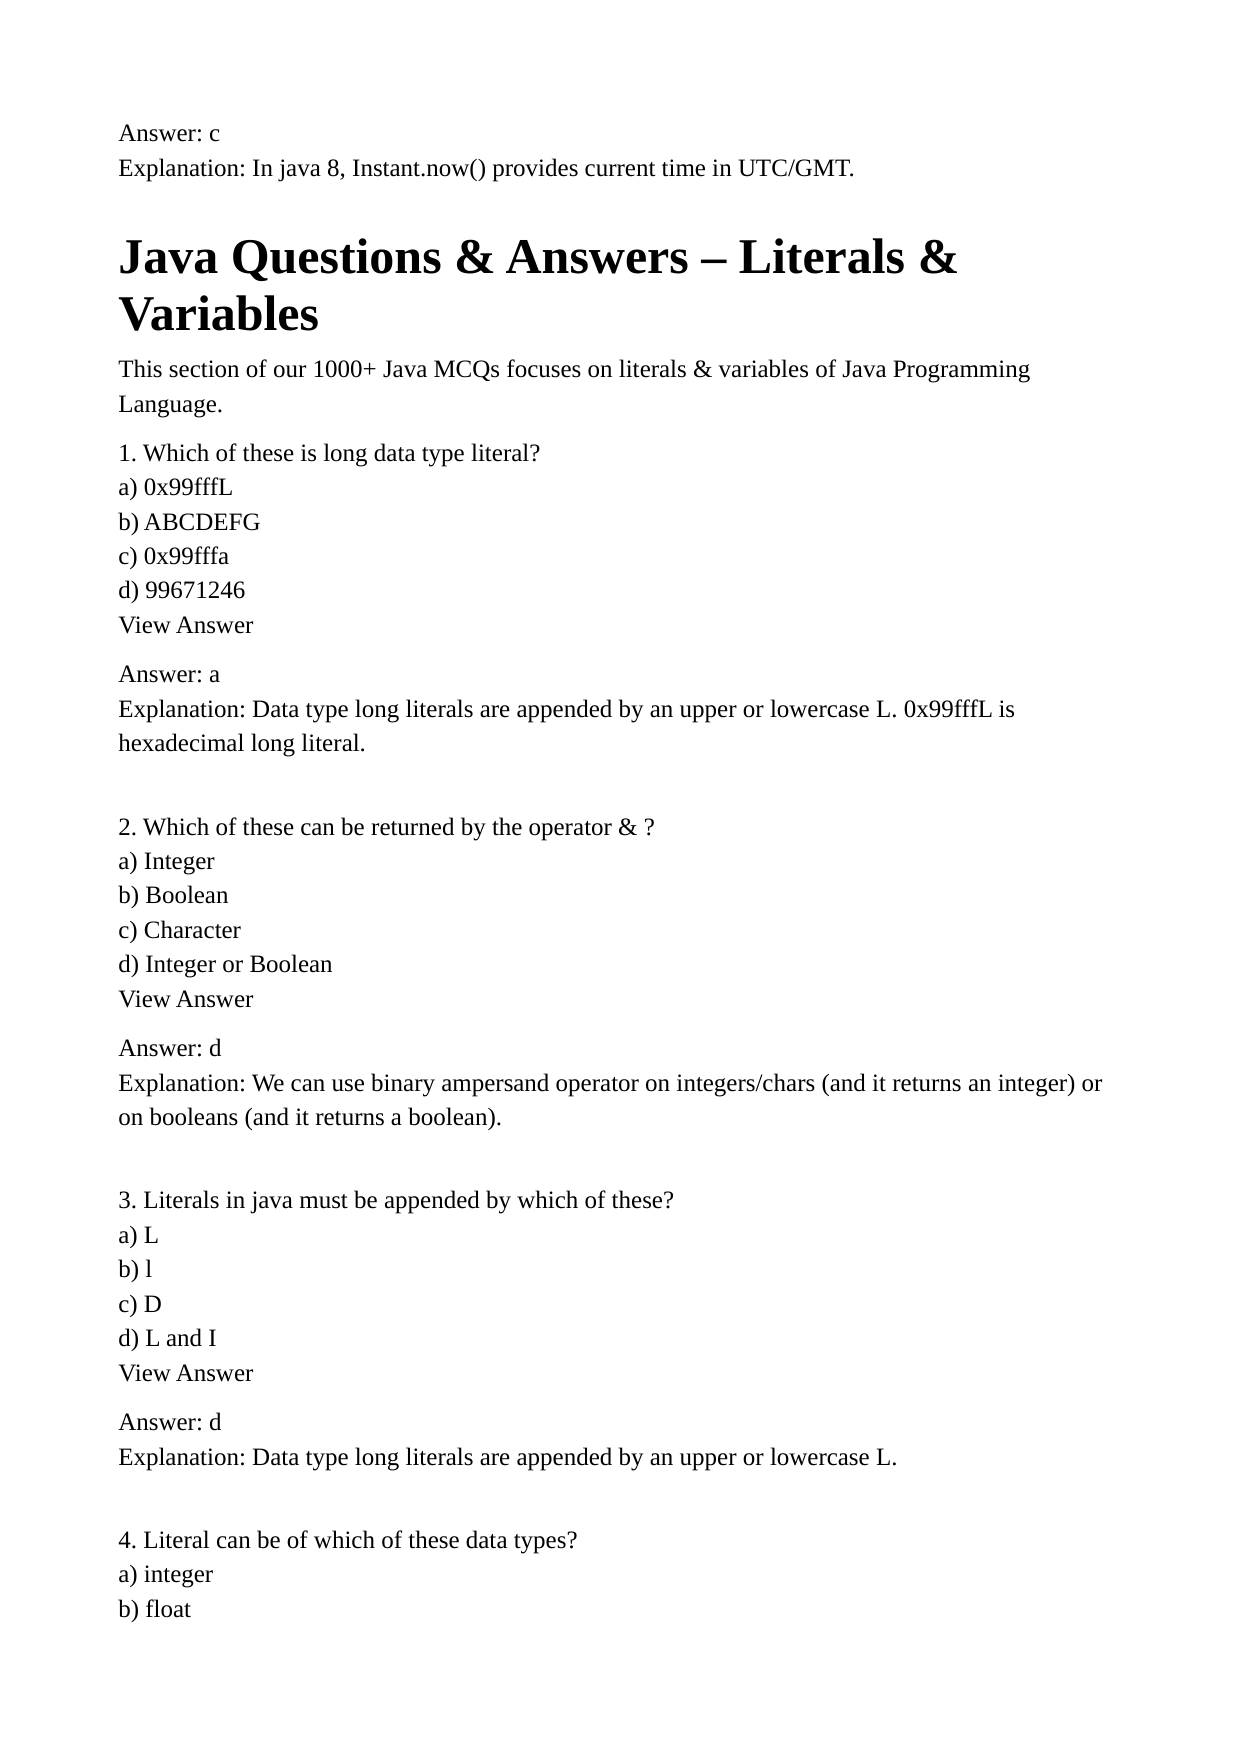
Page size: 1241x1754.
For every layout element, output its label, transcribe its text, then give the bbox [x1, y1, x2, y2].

text Answer: a Explanation: Data type long literals are appended by an upper or lowercase L. 0x99fffL is hexadecimal long literal. [118, 659, 1122, 791]
subtitle Java Questions & Answers – Literals & Variables [118, 227, 1122, 342]
text 4. Literal can be of which of these data types? a) integer b) float [118, 1525, 1122, 1623]
text 3. Literals in java must be appended by which of these? a) L b) l c) D d) L and I View Answer [118, 1186, 1122, 1387]
text 1. Which of these is long data type literal? a) 0x99fffL b) ABCDEFG c) 0x99fffa d) 99671246 View Answer [118, 438, 1122, 639]
text Answer: c Explanation: In java 8, Instant.now() provides current time in UTC/GMT. [118, 118, 1122, 181]
text This section of our 1000+ Java MCQs focuses on literals & variables of Java Programming Language. [118, 354, 1122, 417]
text Answer: d Explanation: Data type long literals are appended by an upper or lowercase L. [118, 1407, 1122, 1505]
text 2. Which of these can be returned by the operator & ? a) Integer b) Boolean c) Character d) Integer or Boolean View Answer [118, 812, 1122, 1013]
text Answer: d Explanation: We can use binary ampersand operator on integers/chars (and it returns an integer) or on booleans (and it returns a boolean). [118, 1033, 1122, 1165]
